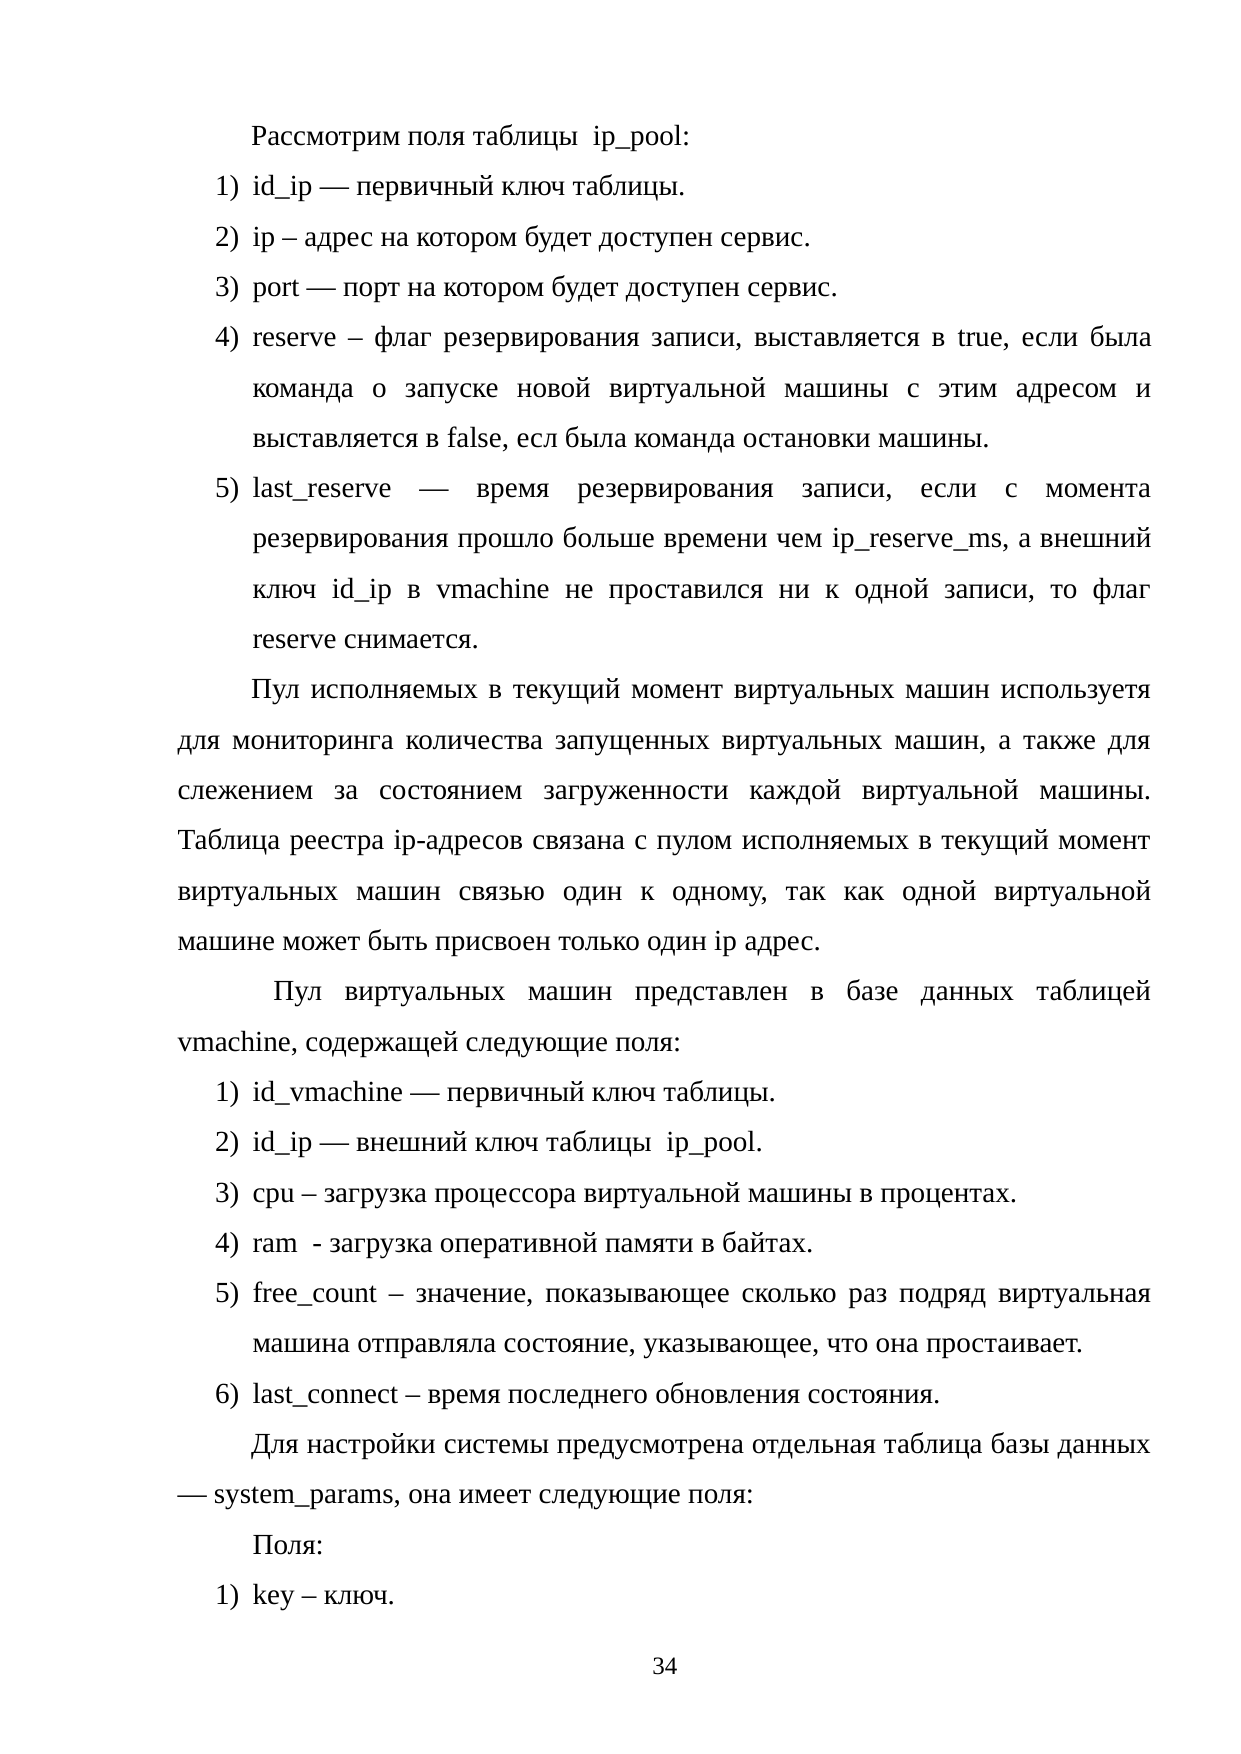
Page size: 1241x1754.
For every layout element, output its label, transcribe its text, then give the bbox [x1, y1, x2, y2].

list id_vmachine — первичный ключ таблицы. [215, 1074, 1152, 1108]
list id_ip — внешний ключ таблицы ip_pool. [215, 1124, 1152, 1158]
text Пул виртуальных машин представлен в базе данных таблицей vmachine, содержащей следующие поля: [177, 973, 1152, 1057]
list last_reserve — время резервирования записи, если с момента резервирования прошло больше времени чем ip_reserve_ms, а внешний ключ id_ip в vmachine не проставился ни к одной записи, то флаг reserve снимается. [215, 470, 1152, 655]
text Рассмотрим поля таблицы ip_pool: [177, 118, 1152, 152]
list port — порт на котором будет доступен сервис. [215, 269, 1152, 303]
text Для настройки системы предусмотрена отдельная таблица базы данных — system_params, она имеет следующие поля: [177, 1426, 1152, 1510]
list Поля: [215, 1527, 1152, 1560]
list reserve – флаг резервирования записи, выставляется в true, если была команда о запуске новой виртуальной машины с этим адресом и выставляется в false, есл была команда остановки машины. [215, 319, 1152, 453]
list last_connect – время последнего обновления состояния. [215, 1376, 1152, 1409]
list free_count – значение, показывающее сколько раз подряд виртуальная машина отправляла состояние, указывающее, что она простаивает. [215, 1275, 1152, 1359]
list id_ip — первичный ключ таблицы. [215, 168, 1152, 202]
list key – ключ. [215, 1577, 1152, 1611]
list cpu – загрузка процессора виртуальной машины в процентах. [215, 1175, 1152, 1208]
text Пул исполняемых в текущий момент виртуальных машин используетя для мониторинга количества запущенных виртуальных машин, а также для слежением за состоянием загруженности каждой виртуальной машины. Таблица реестра ip-адресов связана с пулом исполняемых в текущий момент виртуальных машин связью один к одному, так как одной виртуальной машине может быть присвоен только один ip адрес. [177, 672, 1152, 957]
list ip – адрес на котором будет доступен сервис. [215, 219, 1152, 252]
list ram - загрузка оперативной памяти в байтах. [215, 1225, 1152, 1258]
